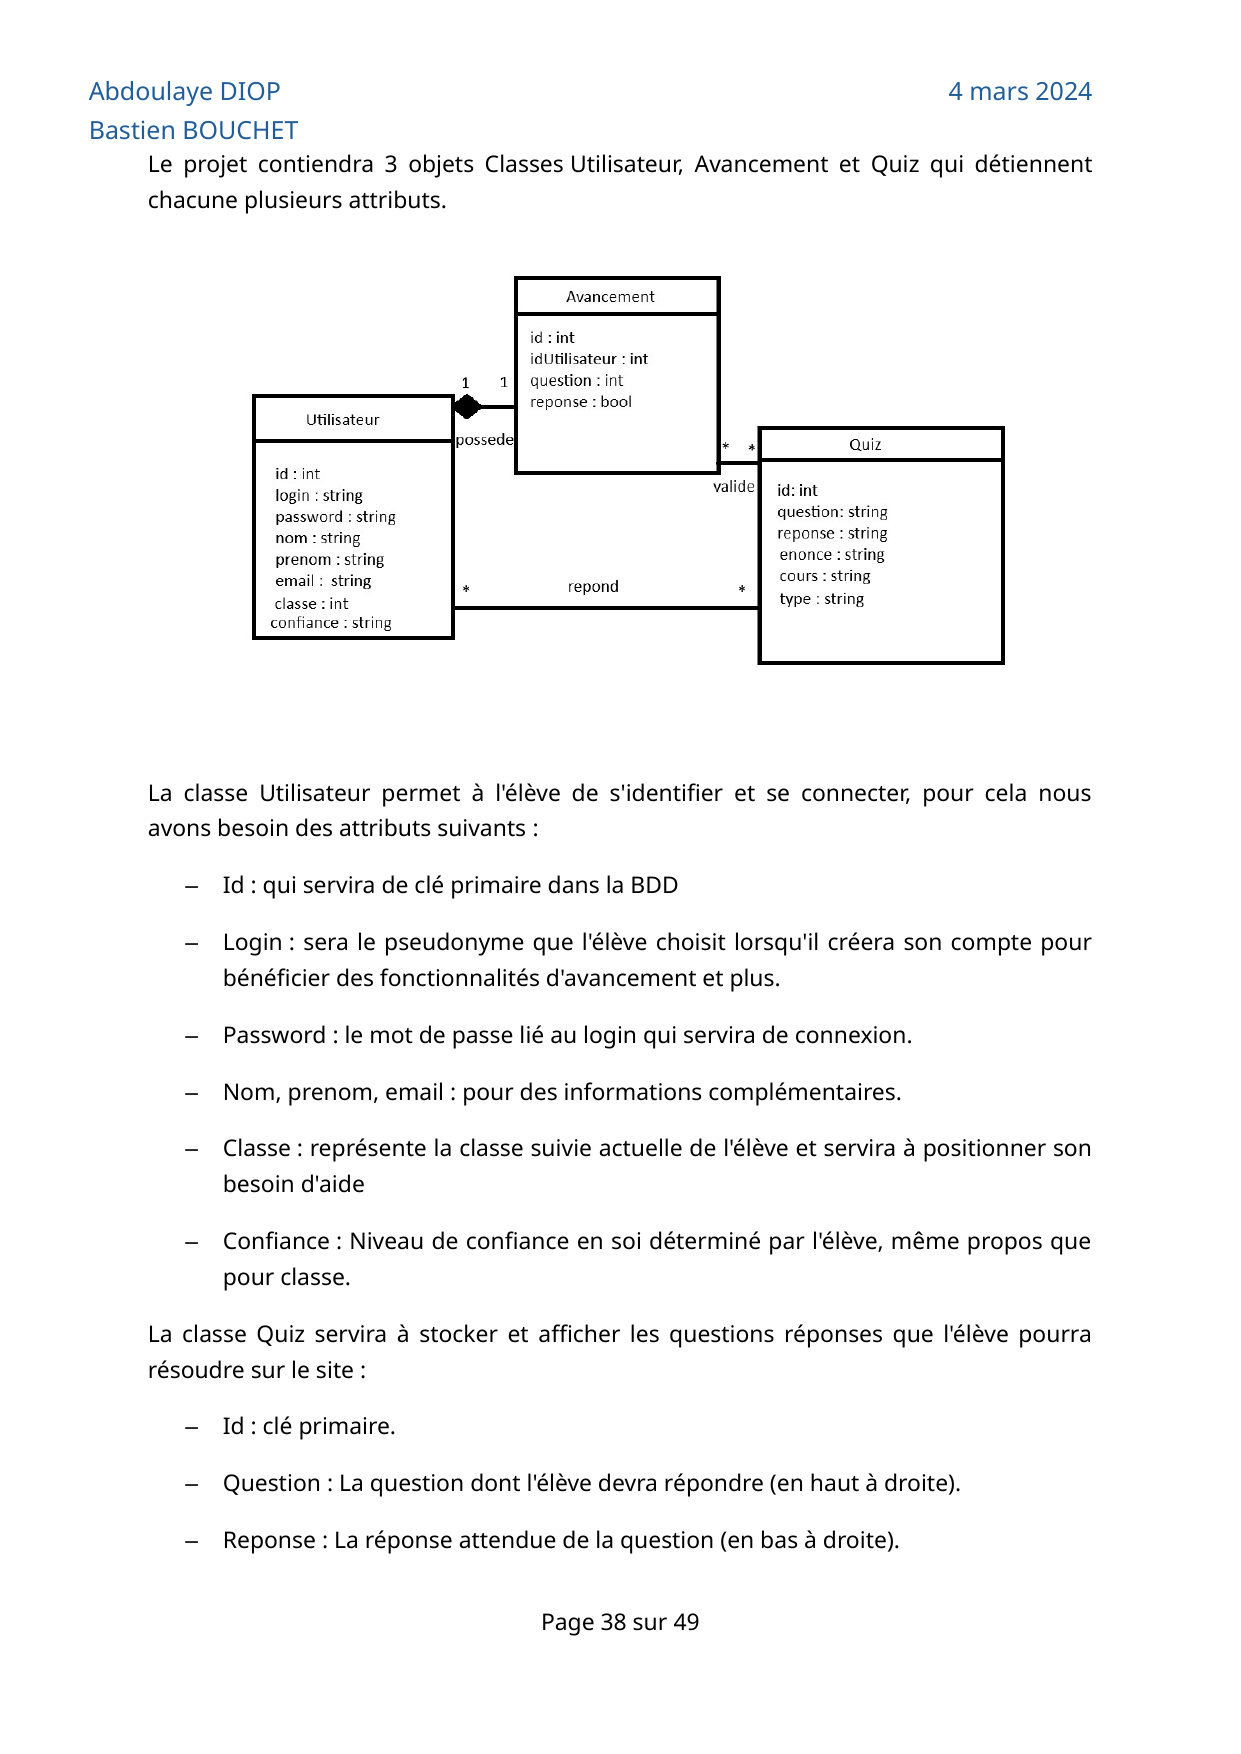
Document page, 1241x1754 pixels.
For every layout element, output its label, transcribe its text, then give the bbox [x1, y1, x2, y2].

list Question : La question dont l'élève devra répondre (en haut à droite). [185, 1467, 1093, 1498]
list Confiance : Niveau de confiance en soi déterminé par l'élève, même propos que pour classe. [185, 1225, 1093, 1292]
list Classe : représente la classe suivie actuelle de l'élève et servira à positionner son besoin d'aide [185, 1132, 1093, 1199]
list Password : le mot de passe lié au login qui servira de connexion. [185, 1019, 1093, 1050]
list Nom, prenom, email : pour des informations complémentaires. [185, 1075, 1093, 1107]
text La classe Quiz servira à stocker et afficher les questions réponses que l'élève pourra résoudre sur le site : [148, 1318, 1093, 1385]
list Id : qui servira de clé primaire dans la BDD [185, 869, 1093, 900]
list Login : sera le pseudonyme que l'élève choisit lorsqu'il créera son compte pour bénéficier des fonctionnalités d'avancement et plus. [185, 926, 1093, 993]
text La classe Utilisateur permet à l'élève de s'identifier et se connecter, pour cela nous avons besoin des attributs suivants : [148, 772, 1093, 844]
list Reponse : La réponse attendue de la question (en bas à droite). [185, 1524, 1093, 1555]
text Le projet contiendra 3 objets Classes Utilisateur, Avancement et Quiz qui détiennent chacune plusieurs attributs. [148, 148, 1093, 215]
list Id : clé primaire. [185, 1410, 1093, 1442]
